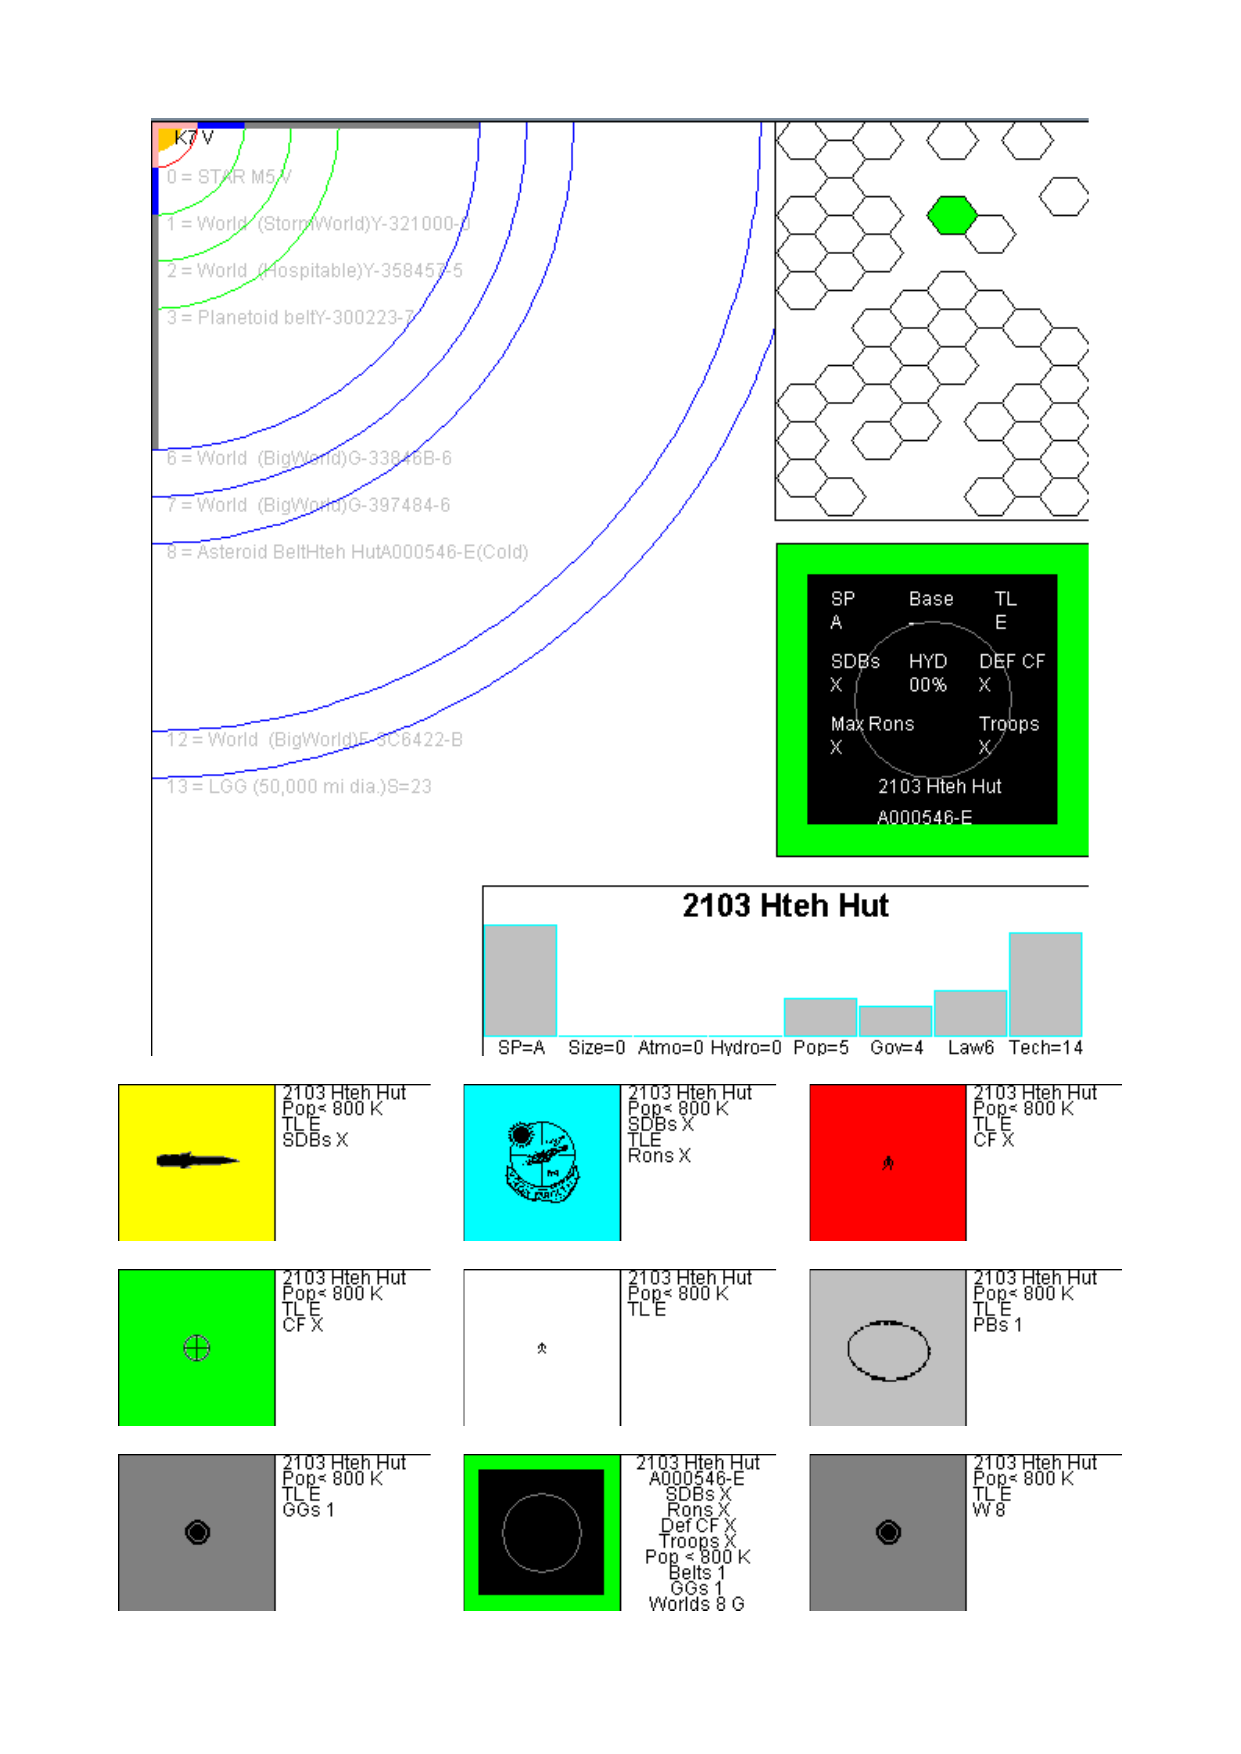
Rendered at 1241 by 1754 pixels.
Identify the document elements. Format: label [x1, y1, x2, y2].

picture [151, 118, 1089, 1056]
picture [118, 1269, 431, 1426]
picture [463, 1454, 777, 1611]
picture [809, 1454, 1122, 1611]
picture [463, 1269, 777, 1426]
picture [809, 1084, 1122, 1241]
picture [118, 1084, 431, 1241]
picture [463, 1084, 777, 1241]
picture [809, 1269, 1122, 1426]
picture [118, 1454, 431, 1611]
